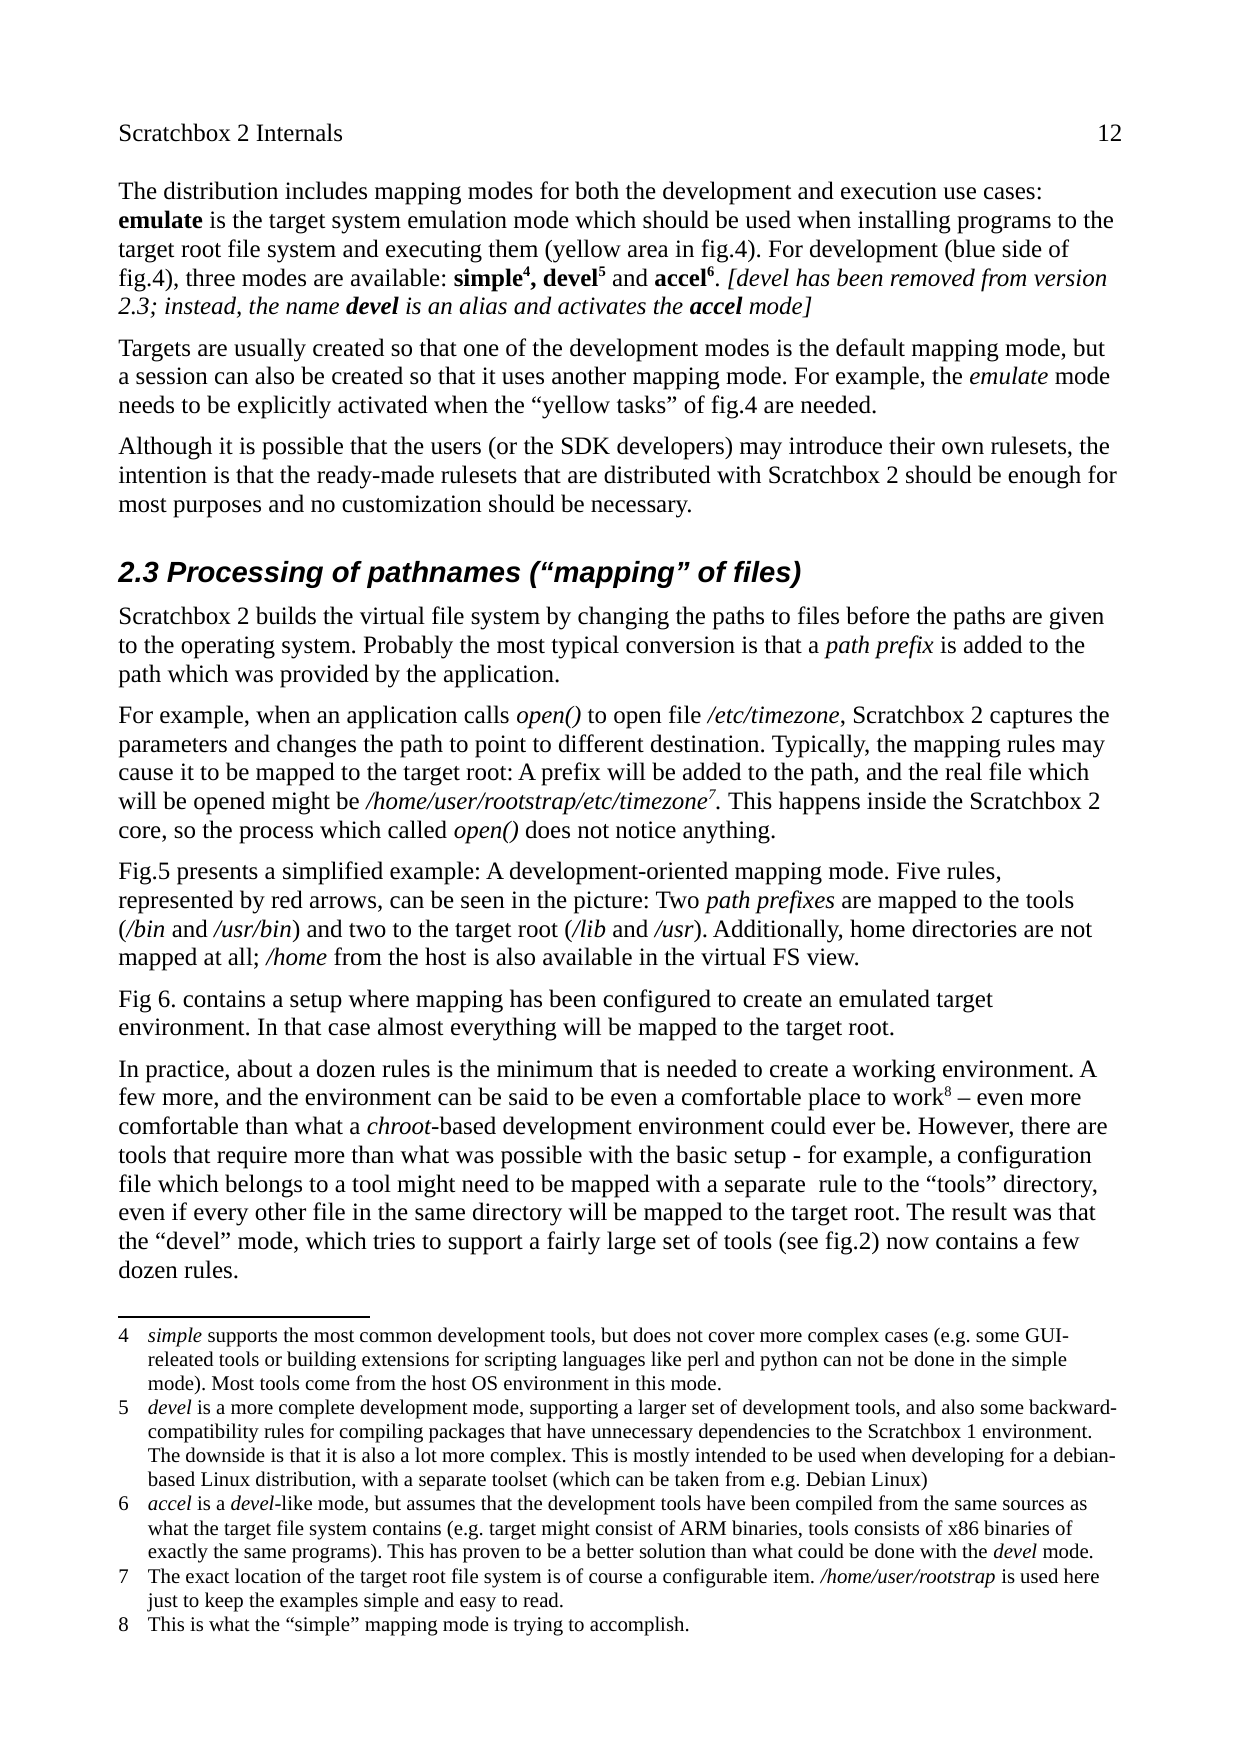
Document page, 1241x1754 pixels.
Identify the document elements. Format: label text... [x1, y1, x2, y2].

text In practice, about a dozen rules is the minimum that is needed to create a working environment. A few more, and the environment can be said to be even a comfortable place to work – even more comfortable than what a chroot-based development environment could ever be. However, there are tools that require more than what was possible with the basic setup - for example, a configuration file which belongs to a tool might need to be mapped with a separate rule to the “tools” directory, even if every other file in the same directory will be mapped to the target root. The result was that the “devel” mode, which tries to support a fairly large set of tools (see fig.2) now contains a few dozen rules. [118, 1054, 1122, 1284]
text For example, when an application calls open() to open file /etc/timezone, Scratchbox 2 captures the parameters and changes the path to point to different destination. Typically, the mapping rules may cause it to be mapped to the target root: A prefix will be added to the path, and the real file which will be opened might be /home/user/rootstrap/etc/timezone. This happens inside the Scratchbox 2 core, so the process which called open() does not notice anything. [118, 700, 1122, 844]
text The exact location of the target root file system is of course a configurable item. /home/user/rootstrap is used here just to keep the examples simple and easy to read. [118, 1563, 1122, 1612]
text Although it is possible that the users (or the SDK developers) may introduce their own rulesets, the intention is that the ready-made rulesets that are distributed with Scratchbox 2 should be enough for most purposes and no customization should be necessary. [118, 431, 1122, 518]
text Fig 6. contains a setup where mapping has been configured to create an emulated target environment. In that case almost everything will be mapped to the target root. [118, 984, 1122, 1041]
text Fig.5 presents a simplified example: A development-oriented mapping mode. Five rules, represented by red arrows, can be seen in the picture: Two path prefixes are mapped to the tools (/bin and /usr/bin) and two to the target root (/lib and /usr). Additionally, home directories are not mapped at all; /home from the host is also available in the virtual FS view. [118, 856, 1122, 971]
text simple supports the most common development tools, but does not cover more complex cases (e.g. some GUI-releated tools or building extensions for scripting languages like perl and python can not be done in the simple mode). Most tools come from the host OS environment in this mode. [118, 1323, 1122, 1395]
text devel is a more complete development mode, supporting a larger set of development tools, and also some backward-compatibility rules for compiling packages that have unnecessary dependencies to the Scratchbox 1 environment. The downside is that it is also a lot more complex. This is mostly intended to be used when developing for a debian-based Linux distribution, with a separate toolset (which can be taken from e.g. Debian Linux) [118, 1395, 1122, 1491]
text This is what the “simple” mapping mode is trying to accomplish. [118, 1612, 1122, 1636]
text accel is a devel-like mode, but assumes that the development tools have been compiled from the same sources as what the target file system contains (e.g. target might consist of ARM binaries, tools consists of x86 binaries of exactly the same programs). This has proven to be a better solution than what could be done with the devel mode. [118, 1491, 1122, 1563]
text Scratchbox 2 builds the virtual file system by changing the paths to files before the paths are given to the operating system. Probably the most typical conversion is that a path prefix is added to the path which was provided by the application. [118, 601, 1122, 687]
text The distribution includes mapping modes for both the development and execution use cases: emulate is the target system emulation mode which should be used when installing programs to the target root file system and executing them (yellow area in fig.4). For development (blue side of fig.4), three modes are available: simple, devel and accel. [devel has been removed from version 2.3; instead, the name devel is an alias and activates the accel mode] [118, 176, 1122, 320]
subtitle 2.3 Processing of pathnames (“mapping” of files) [118, 555, 1122, 589]
text Targets are usually created so that one of the development modes is the default mapping mode, but a session can also be created so that it uses another mapping mode. For example, the emulate mode needs to be explicitly activated when the “yellow tasks” of fig.4 are needed. [118, 333, 1122, 419]
